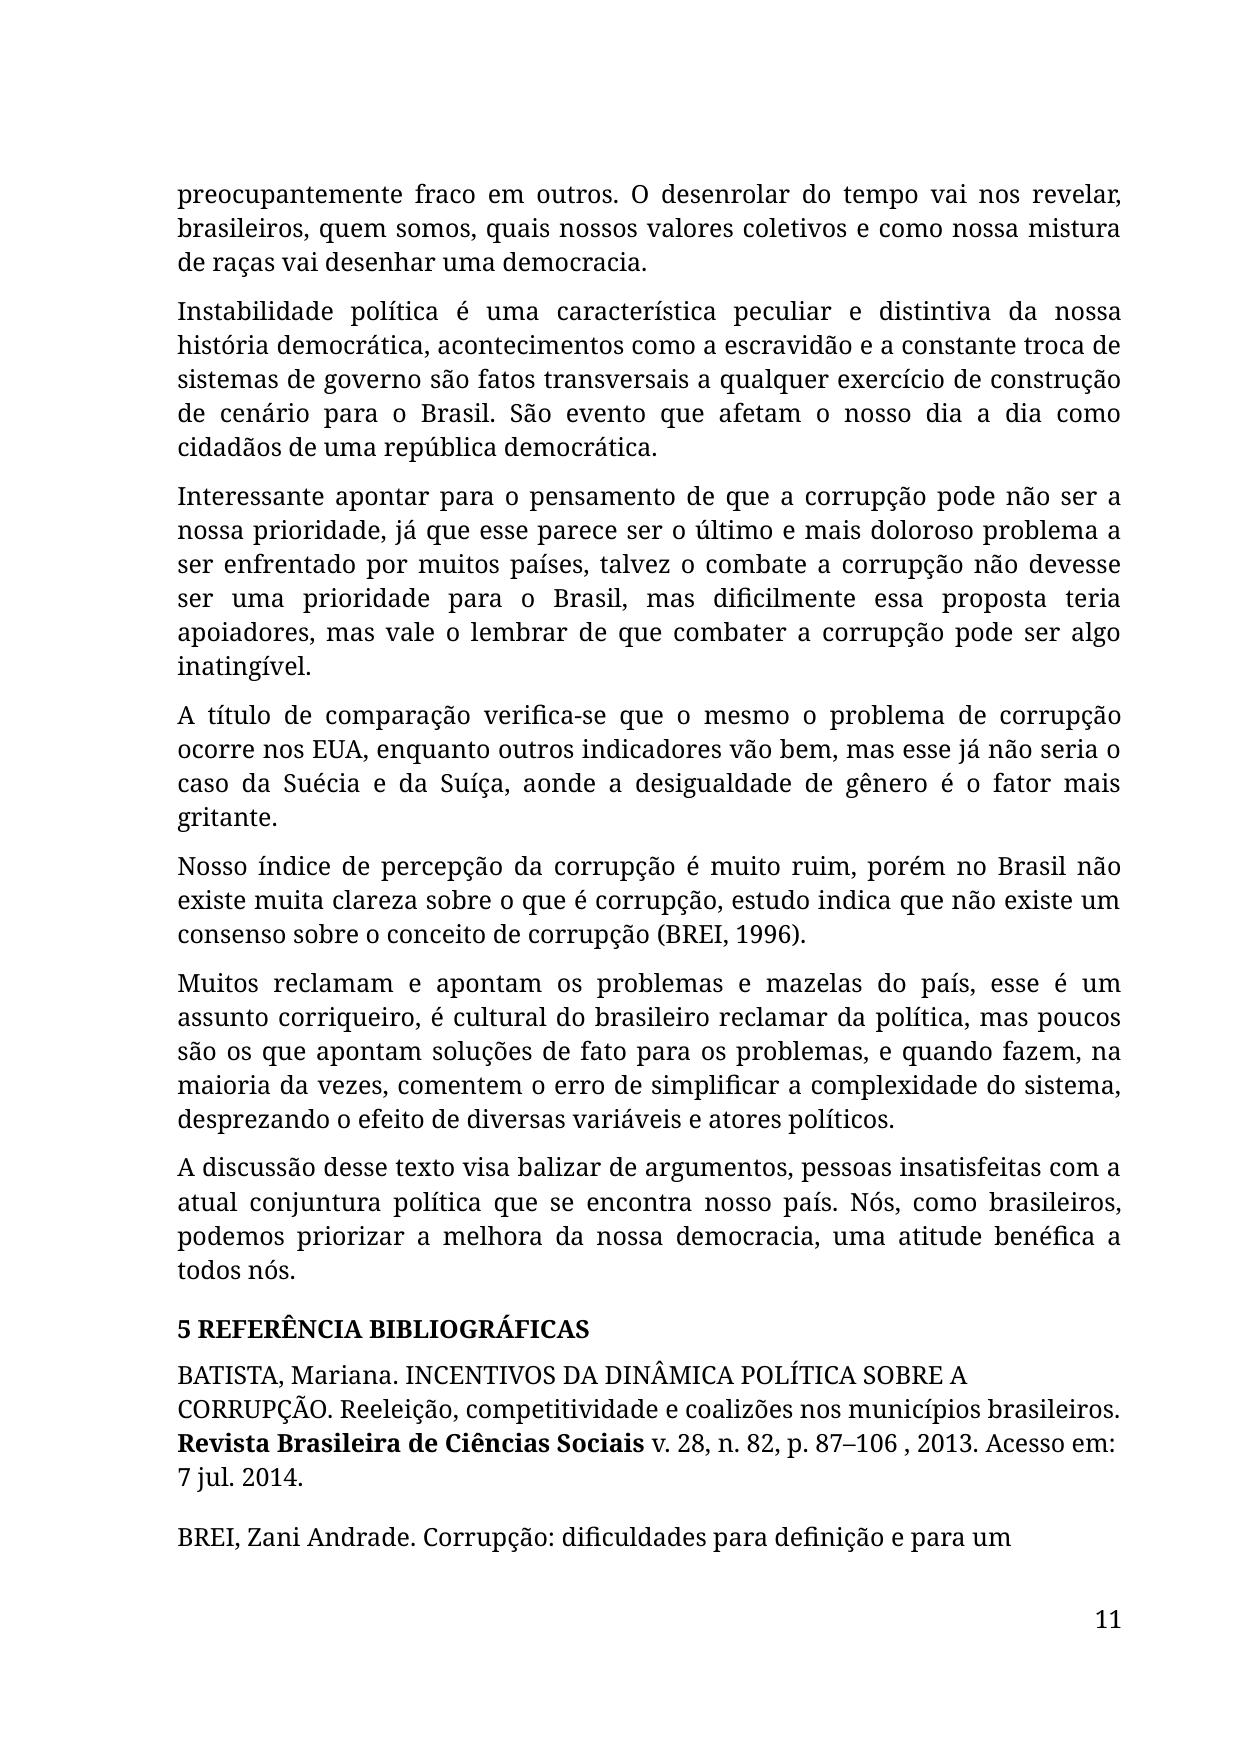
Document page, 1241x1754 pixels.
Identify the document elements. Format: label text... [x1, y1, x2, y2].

text BREI, Zani Andrade. Corrupção: dificuldades para definição e para um [177, 1519, 1122, 1553]
text Nosso índice de percepção da corrupção é muito ruim, porém no Brasil não existe muita clareza sobre o que é corrupção, estudo indica que não existe um consenso sobre o conceito de corrupção (BREI, 1996). [177, 848, 1122, 951]
text Instabilidade política é uma característica peculiar e distintiva da nossa história democrática, acontecimentos como a escravidão e a constante troca de sistemas de governo são fatos transversais a qualquer exercício de construção de cenário para o Brasil. São evento que afetam o nosso dia a dia como cidadãos de uma república democrática. [177, 294, 1122, 464]
text Muitos reclamam e apontam os problemas e mazelas do país, esse é um assunto corriqueiro, é cultural do brasileiro reclamar da política, mas poucos são os que apontam soluções de fato para os problemas, e quando fazem, na maioria da vezes, comentem o erro de simplificar a complexidade do sistema, desprezando o efeito de diversas variáveis e atores políticos. [177, 965, 1122, 1136]
text BATISTA, Mariana. INCENTIVOS DA DINÂMICA POLÍTICA SOBRE A CORRUPÇÃO. Reeleição, competitividade e coalizões nos municípios brasileiros. Revista Brasileira de Ciências Sociais v. 28, n. 82, p. 87–106 , 2013. Acesso em: 7 jul. 2014. [177, 1358, 1122, 1494]
text A discussão desse texto visa balizar de argumentos, pessoas insatisfeitas com a atual conjuntura política que se encontra nosso país. Nós, como brasileiros, podemos priorizar a melhora da nossa democracia, uma atitude benéfica a todos nós. [177, 1150, 1122, 1286]
text A título de comparação verifica-se que o mesmo o problema de corrupção ocorre nos EUA, enquanto outros indicadores vão bem, mas esse já não seria o caso da Suécia e da Suíça, aonde a desigualdade de gênero é o fator mais gritante. [177, 698, 1122, 834]
text preocupantemente fraco em outros. O desenrolar do tempo vai nos revelar, brasileiros, quem somos, quais nossos valores coletivos e como nossa mistura de raças vai desenhar uma democracia. [177, 177, 1122, 279]
text Interessante apontar para o pensamento de que a corrupção pode não ser a nossa prioridade, já que esse parece ser o último e mais doloroso problema a ser enfrentado por muitos países, talvez o combate a corrupção não devesse ser uma prioridade para o Brasil, mas dificilmente essa proposta teria apoiadores, mas vale o lembrar de que combater a corrupção pode ser algo inatingível. [177, 479, 1122, 683]
subtitle 5 Referência bibliográficas [177, 1311, 1122, 1345]
